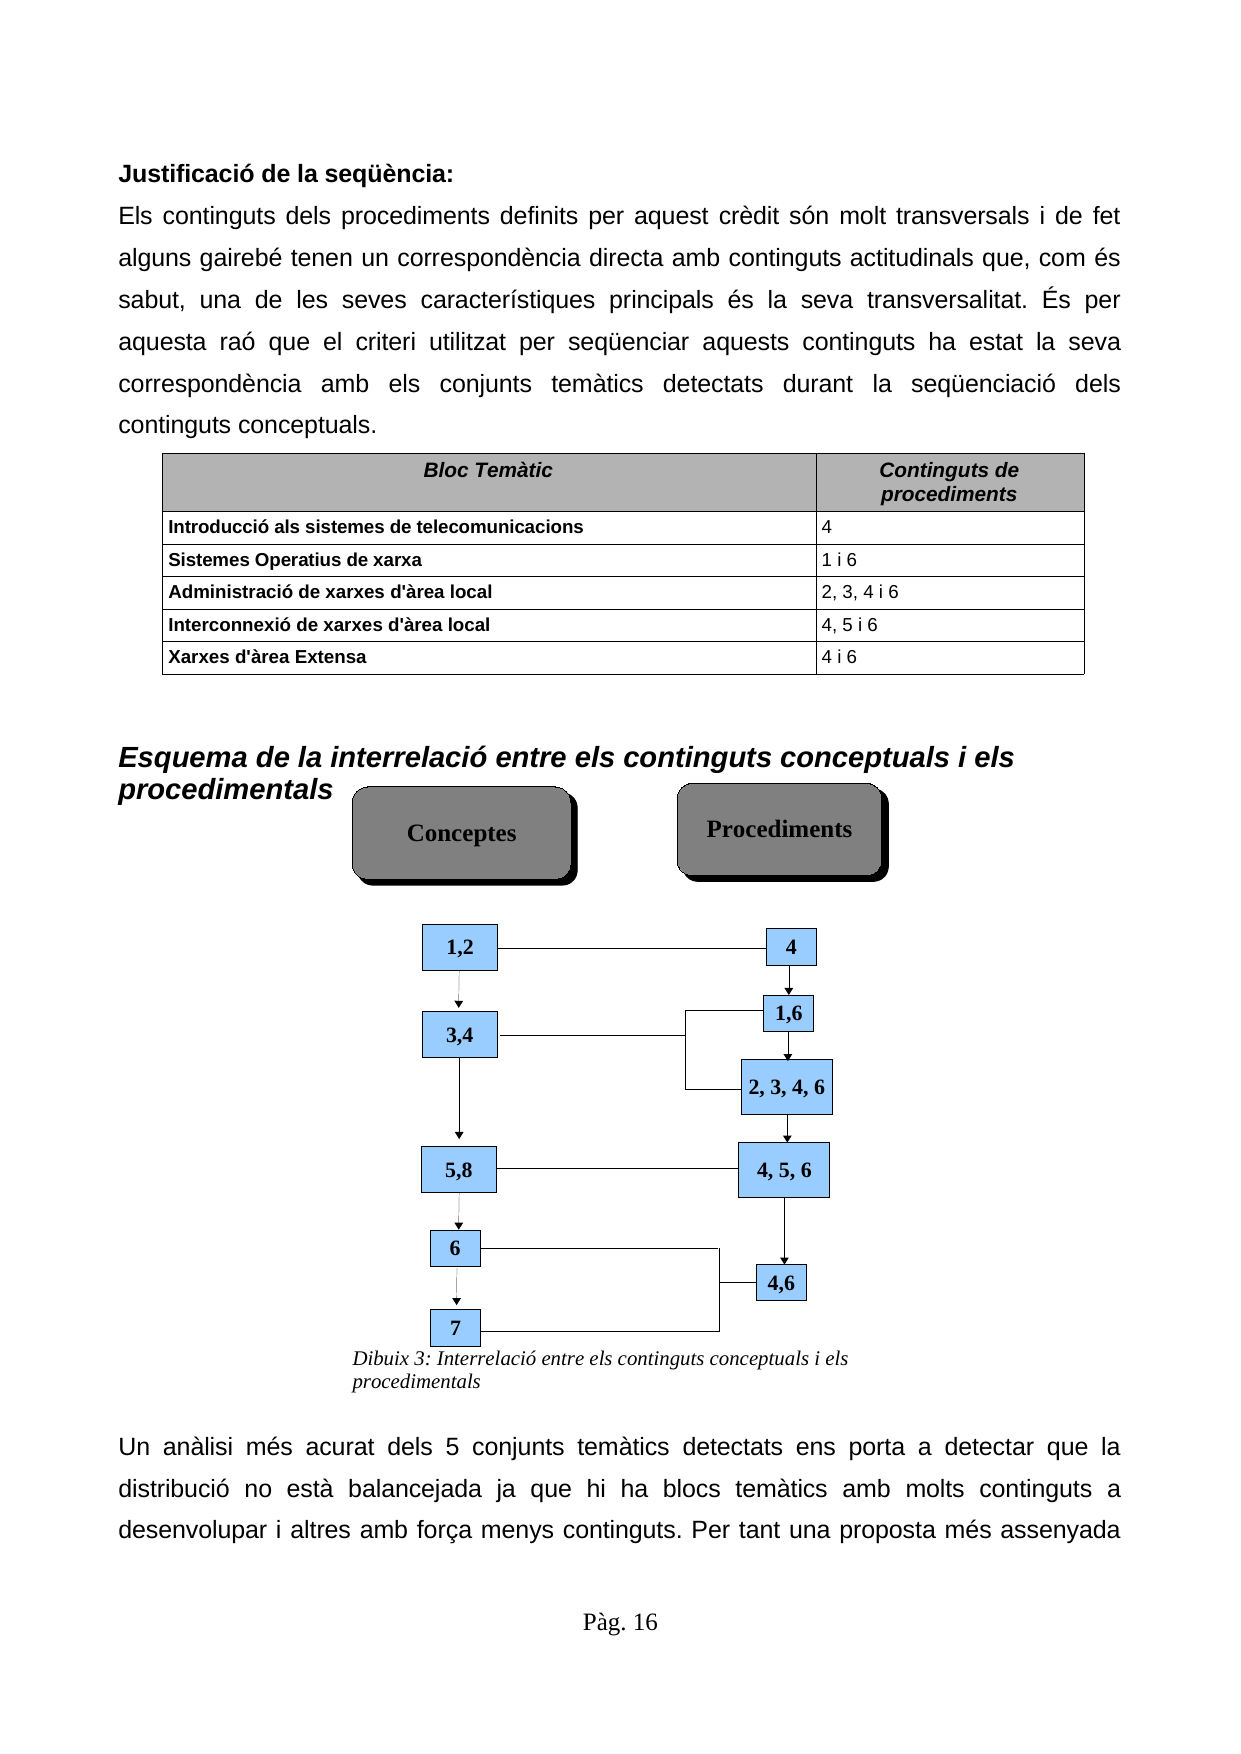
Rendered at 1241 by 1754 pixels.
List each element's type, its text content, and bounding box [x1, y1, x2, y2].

text Els continguts dels procediments definits per aquest crèdit són molt transversals i de fet alguns gairebé tenen un correspondència directa amb continguts actitudinals que, com és sabut, una de les seves característiques principals és la seva transversalitat. És per aquesta raó que el criteri utilitzat per seqüenciar aquests continguts ha estat la seva correspondència amb els conjunts temàtics detectats durant la seqüenciació dels continguts conceptuals. [118, 202, 1122, 439]
table_header Bloc Temàtic [163, 454, 816, 511]
text Dibuix 3: Interrelació entre els continguts conceptuals i els procedimentals [352, 841, 888, 1393]
table_cell 4, 5 i 6 [817, 610, 1084, 641]
text Un anàlisi més acurat dels 5 conjunts temàtics detectats ens porta a detectar que la distribució no està balancejada ja que hi ha blocs temàtics amb molts continguts a desenvolupar i altres amb força menys continguts. Per tant una proposta més assenyada [118, 1432, 1122, 1544]
table_cell 4 i 6 [817, 642, 1084, 674]
table_cell Xarxes d'àrea Extensa [163, 642, 816, 674]
subtitle Esquema de la interrelació entre els continguts conceptuals i els procedimentals [118, 741, 1122, 806]
text Justificació de la seqüència: [118, 160, 1122, 188]
table_cell Interconnexió de xarxes d'àrea local [163, 610, 816, 641]
table_cell Administració de xarxes d'àrea local [163, 577, 816, 609]
table_cell 2, 3, 4 i 6 [817, 577, 1084, 609]
table_cell Introducció als sistemes de telecomunicacions [163, 512, 816, 544]
table_cell 1 i 6 [817, 545, 1084, 576]
table_cell Sistemes Operatius de xarxa [163, 545, 816, 576]
table_cell 4 [817, 512, 1084, 544]
table_header Continguts de procediments [817, 454, 1084, 511]
